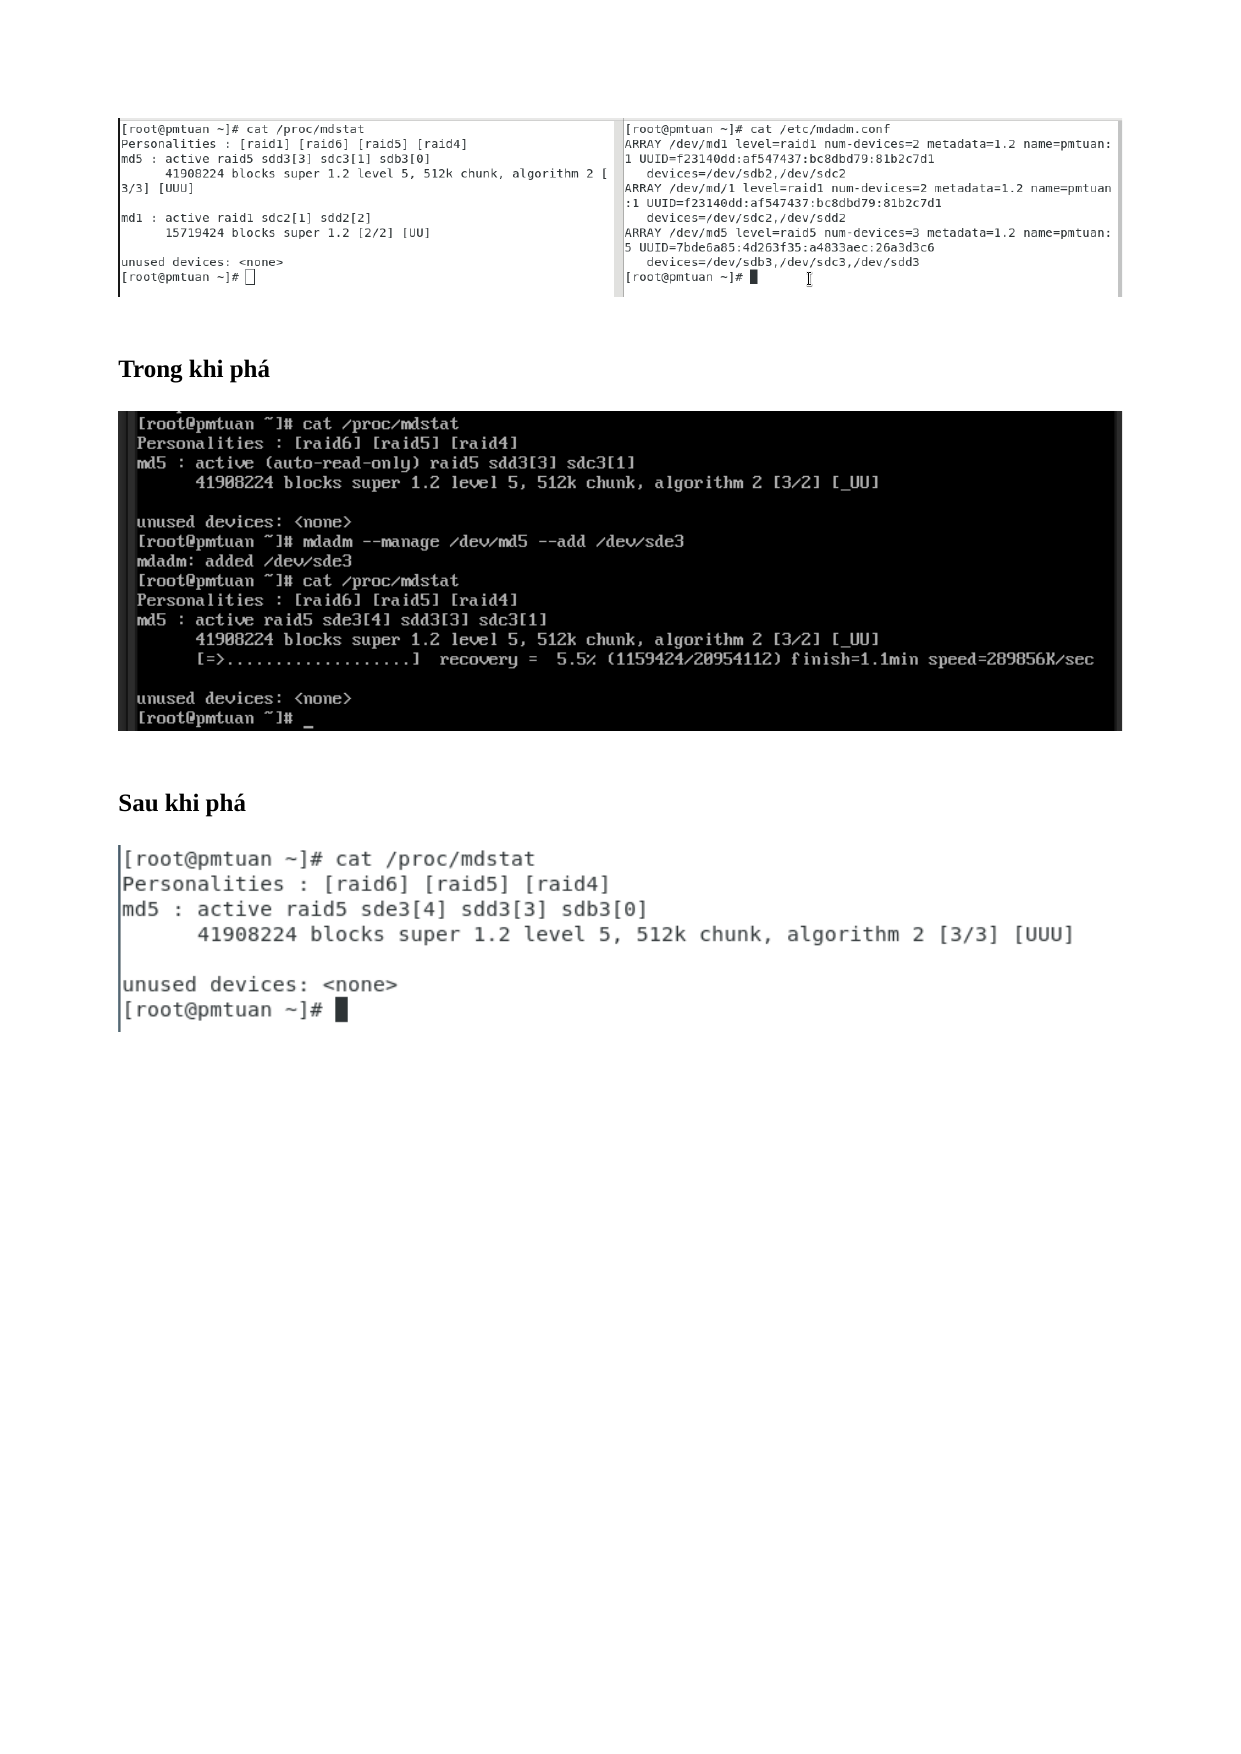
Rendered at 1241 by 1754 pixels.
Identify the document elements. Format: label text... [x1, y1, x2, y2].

text Sau khi phá [118, 788, 1122, 816]
text Trong khi phá [118, 354, 1122, 383]
picture [118, 845, 1123, 1032]
picture [118, 118, 1123, 297]
picture [118, 411, 1123, 731]
